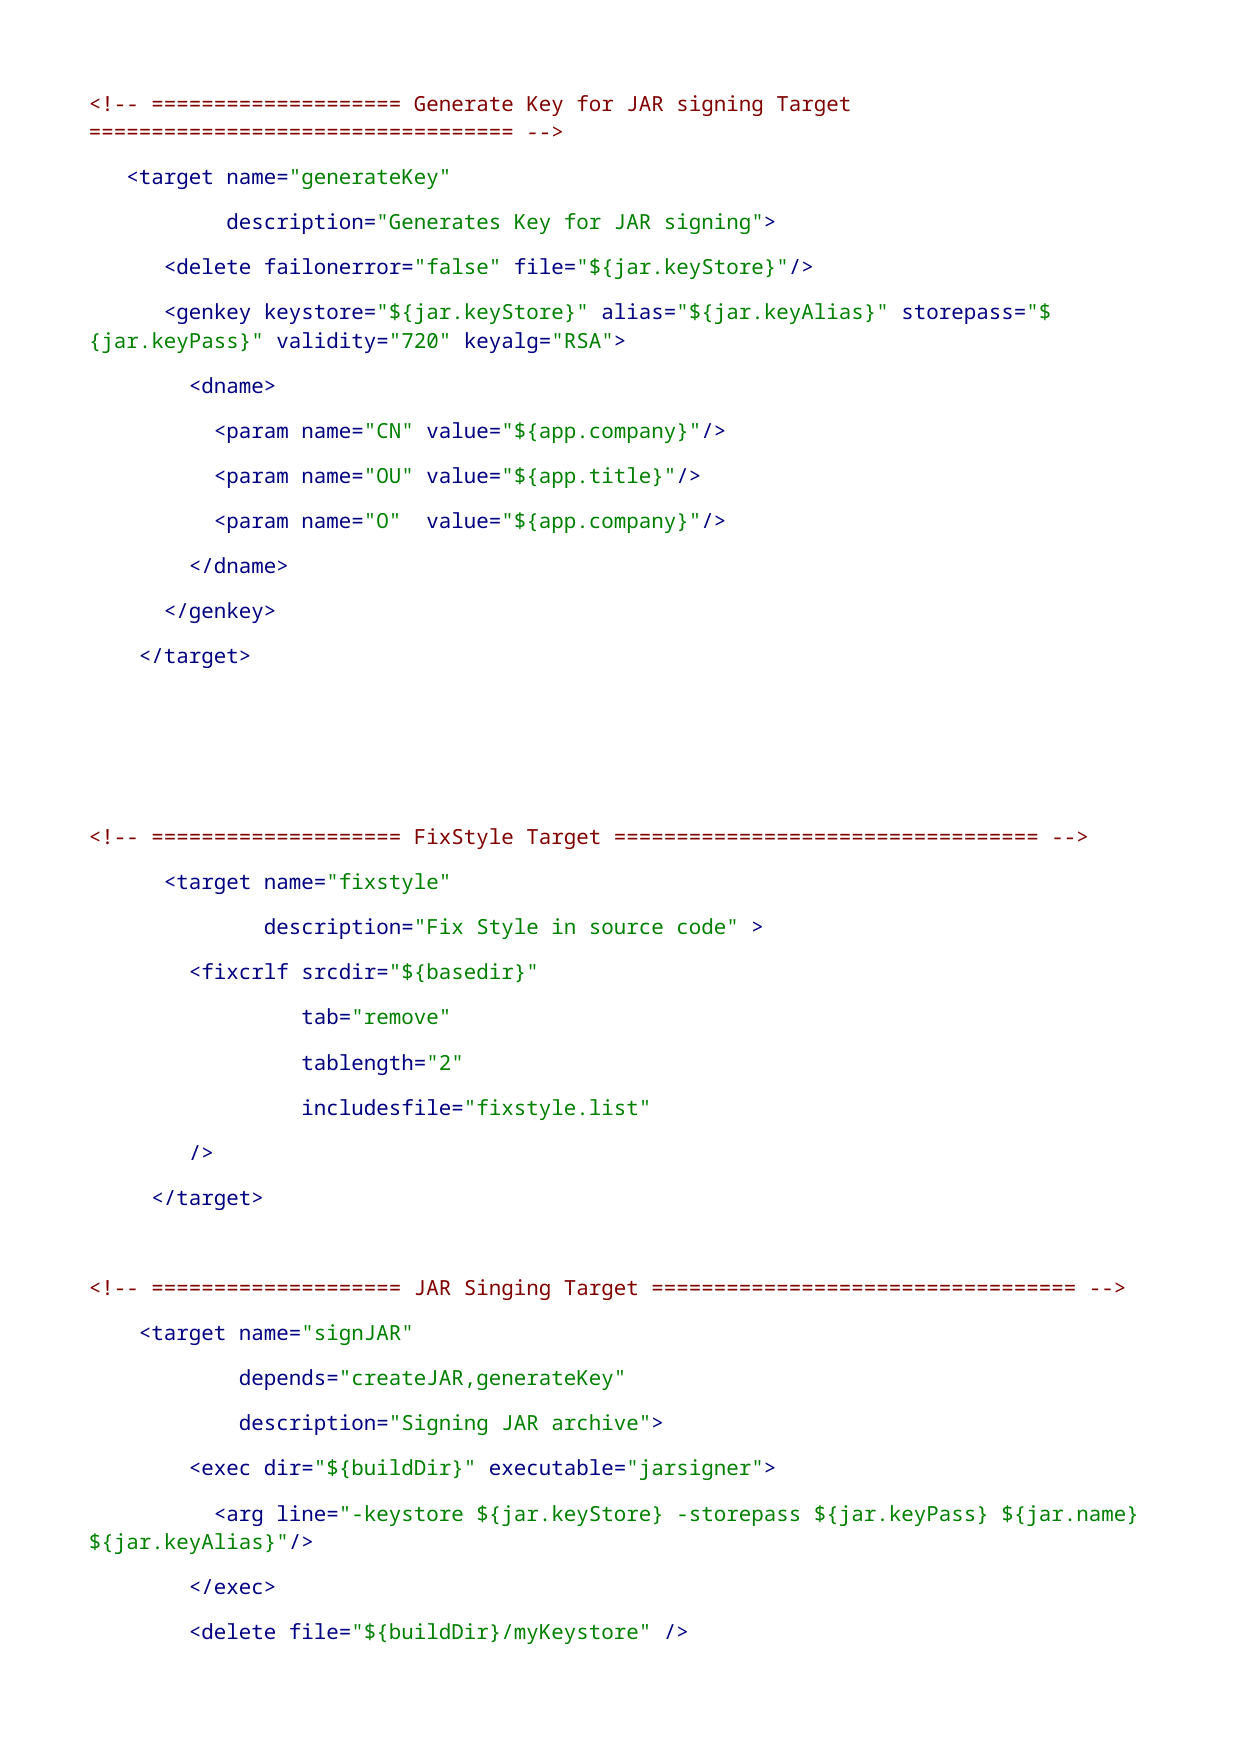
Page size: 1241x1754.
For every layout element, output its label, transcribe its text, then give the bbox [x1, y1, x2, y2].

text <genkey keystore="${jar.keyStore}" alias="${jar.keyAlias}" storepass="${jar.keyPass}" validity="720" keyalg="RSA"> [89, 297, 1152, 354]
text <target name="signJAR" [89, 1318, 1152, 1347]
text includesfile="fixstyle.list" [89, 1093, 1152, 1121]
text <!-- ==================== FixStyle Target ================================== --> [89, 822, 1152, 851]
text description="Generates Key for JAR signing"> [89, 207, 1152, 236]
text </genkey> [89, 597, 1152, 625]
text tablength="2" [89, 1048, 1152, 1076]
text description="Signing JAR archive"> [89, 1408, 1152, 1437]
text <target name="generateKey" [89, 162, 1152, 191]
text </target> [89, 1183, 1152, 1211]
text depends="createJAR,generateKey" [89, 1363, 1152, 1392]
text </exec> [89, 1572, 1152, 1601]
text </target> [89, 642, 1152, 670]
text <fixcrlf srcdir="${basedir}" [89, 957, 1152, 986]
text /> [89, 1138, 1152, 1166]
text <delete file="${buildDir}/myKeystore" /> [89, 1617, 1152, 1646]
text tab="remove" [89, 1002, 1152, 1031]
text <delete failonerror="false" file="${jar.keyStore}"/> [89, 252, 1152, 281]
text <arg line="-keystore ${jar.keyStore} -storepass ${jar.keyPass} ${jar.name} ${jar.keyAlias}"/> [89, 1499, 1152, 1556]
text <param name="OU" value="${app.title}"/> [89, 461, 1152, 490]
text <param name="CN" value="${app.company}"/> [89, 416, 1152, 444]
text description="Fix Style in source code" > [89, 912, 1152, 941]
text <param name="O" value="${app.company}"/> [89, 506, 1152, 535]
text <!-- ==================== Generate Key for JAR signing Target ================================== --> [89, 89, 1152, 146]
text </dname> [89, 551, 1152, 580]
text <dname> [89, 371, 1152, 399]
text <target name="fixstyle" [89, 867, 1152, 896]
text <!-- ==================== JAR Singing Target ================================== --> [89, 1273, 1152, 1302]
text <exec dir="${buildDir}" executable="jarsigner"> [89, 1453, 1152, 1482]
